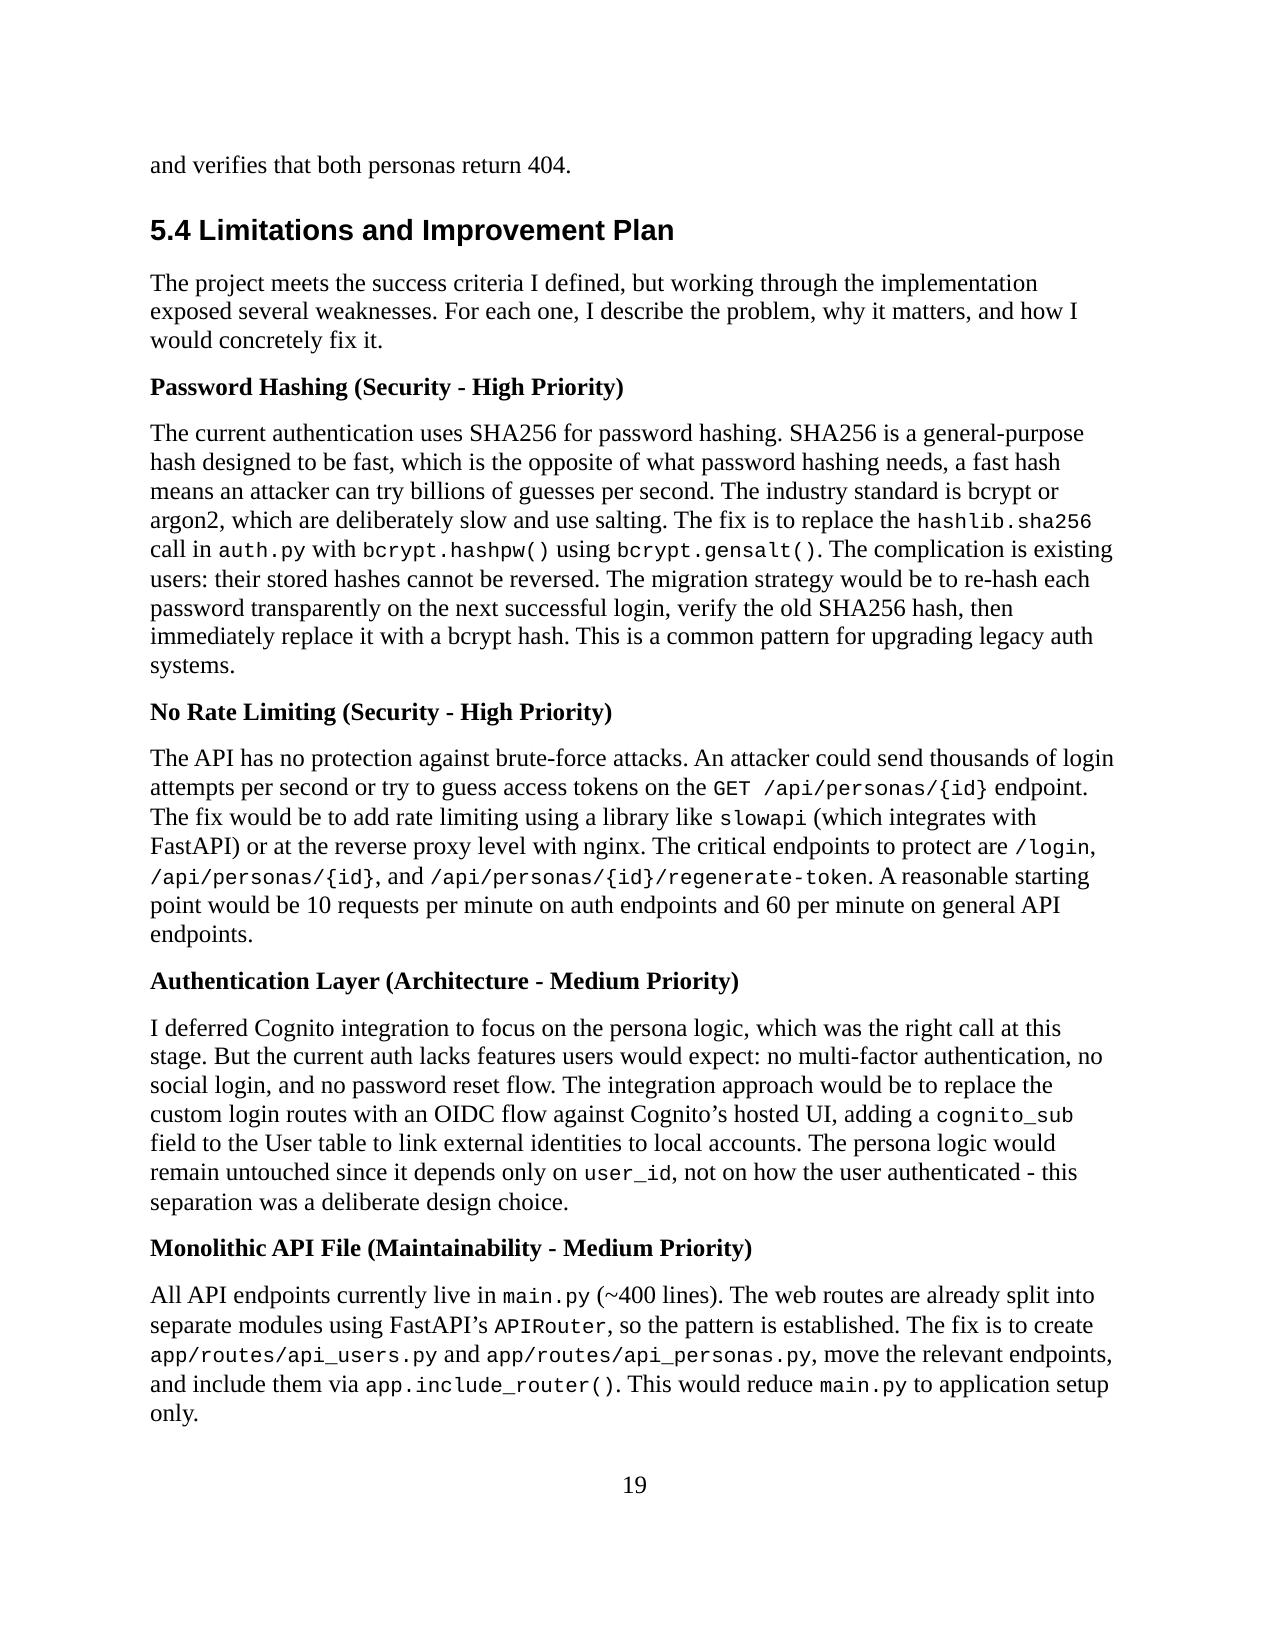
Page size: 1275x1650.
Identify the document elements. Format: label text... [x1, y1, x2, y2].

text and verifies that both personas return 404. [150, 150, 1125, 179]
text No Rate Limiting (Security - High Priority) [150, 697, 1125, 726]
text Monolithic API File (Maintainability - Medium Priority) [150, 1233, 1125, 1262]
text The project meets the success criteria I defined, but working through the implementation exposed several weaknesses. For each one, I describe the problem, why it matters, and how I would concretely fix it. [150, 268, 1125, 354]
text All API endpoints currently live in main.py (~400 lines). The web routes are already split into separate modules using FastAPI’s APIRouter, so the pattern is established. The fix is to create app/routes/api_users.py and app/routes/api_personas.py, move the relevant endpoints, and include them via app.include_router(). This would reduce main.py to application setup only. [150, 1280, 1125, 1427]
text I deferred Cognito integration to focus on the persona logic, which was the right call at this stage. But the current auth lacks features users would expect: no multi-factor authentication, no social login, and no password reset flow. The integration approach would be to replace the custom login routes with an OIDC flow against Cognito’s hosted UI, adding a cognito_sub field to the User table to link external identities to local accounts. The persona logic would remain untouched since it depends only on user_id, not on how the user authenticated - this separation was a deliberate design choice. [150, 1013, 1125, 1216]
text Authentication Layer (Architecture - Medium Priority) [150, 966, 1125, 995]
subtitle 5.4 Limitations and Improvement Plan [150, 213, 1125, 246]
text The current authentication uses SHA256 for password hashing. SHA256 is a general-purpose hash designed to be fast, which is the opposite of what password hashing needs, a fast hash means an attacker can try billions of guesses per second. The industry standard is bcrypt or argon2, which are deliberately slow and use salting. The fix is to replace the hashlib.sha256 call in auth.py with bcrypt.hashpw() using bcrypt.gensalt(). The complication is existing users: their stored hashes cannot be reversed. The migration strategy would be to re-hash each password transparently on the next successful login, verify the old SHA256 hash, then immediately replace it with a bcrypt hash. This is a common pattern for upgrading legacy auth systems. [150, 418, 1125, 679]
text The API has no protection against brute-force attacks. An attacker could send thousands of login attempts per second or try to guess access tokens on the GET /api/personas/{id} endpoint. The fix would be to add rate limiting using a library like slowapi (which integrates with FastAPI) or at the reverse proxy level with nginx. The critical endpoints to protect are /login, /api/personas/{id}, and /api/personas/{id}/regenerate-token. A reasonable starting point would be 10 requests per minute on auth endpoints and 60 per minute on general API endpoints. [150, 743, 1125, 948]
text Password Hashing (Security - High Priority) [150, 372, 1125, 401]
